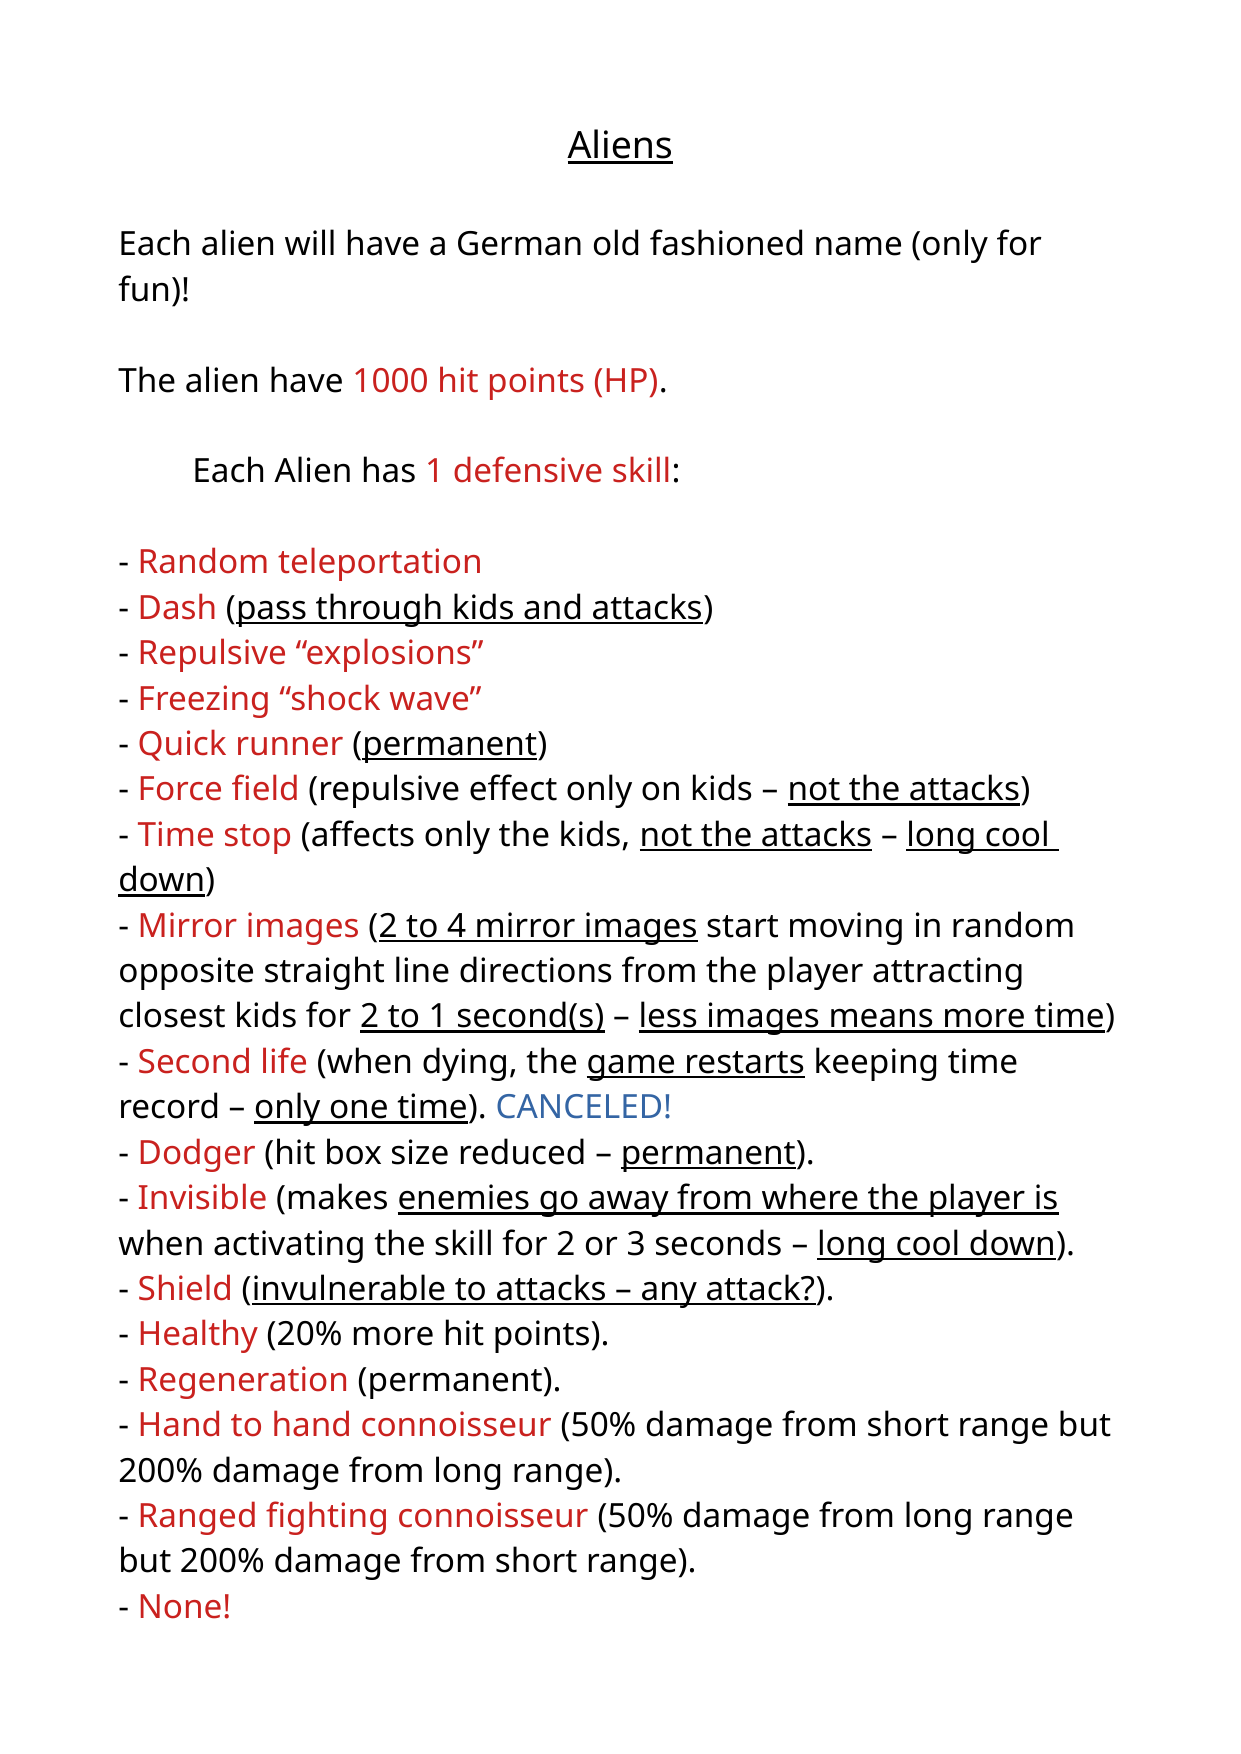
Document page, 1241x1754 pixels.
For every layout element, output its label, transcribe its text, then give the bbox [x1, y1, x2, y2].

text - Mirror images (2 to 4 mirror images start moving in random opposite straight line directions from the player attracting closest kids for 2 to 1 second(s) – less images means more time) [118, 901, 1122, 1038]
text Each Alien has 1 defensive skill: [118, 447, 1122, 493]
text - Random teleportation [118, 538, 1122, 583]
text - Shield (invulnerable to attacks – any attack?). [118, 1265, 1122, 1310]
text Aliens [118, 118, 1122, 169]
text - Freezing “shock wave” [118, 674, 1122, 720]
text - Hand to hand connoisseur (50% damage from short range but 200% damage from long range). [118, 1401, 1122, 1492]
text - Ranged fighting connoisseur (50% damage from long range but 200% damage from short range). [118, 1492, 1122, 1583]
text - Repulsive “explosions” [118, 629, 1122, 674]
text - Healthy (20% more hit points). [118, 1310, 1122, 1356]
text - Force field (repulsive effect only on kids – not the attacks) [118, 765, 1122, 811]
text - Dash (pass through kids and attacks) [118, 583, 1122, 629]
text - Quick runner (permanent) [118, 720, 1122, 765]
text - Dodger (hit box size reduced – permanent). [118, 1128, 1122, 1174]
text - None! [118, 1583, 1122, 1628]
text Each alien will have a German old fashioned name (only for fun)! [118, 220, 1122, 311]
text - Time stop (affects only the kids, not the attacks – long cool down) [118, 811, 1122, 901]
text The alien have 1000 hit points (HP). [118, 356, 1122, 402]
text - Invisible (makes enemies go away from where the player is when activating the skill for 2 or 3 seconds – long cool down). [118, 1174, 1122, 1265]
text - Regeneration (permanent). [118, 1356, 1122, 1401]
text - Second life (when dying, the game restarts keeping time record – only one time). CANCELED! [118, 1038, 1122, 1128]
